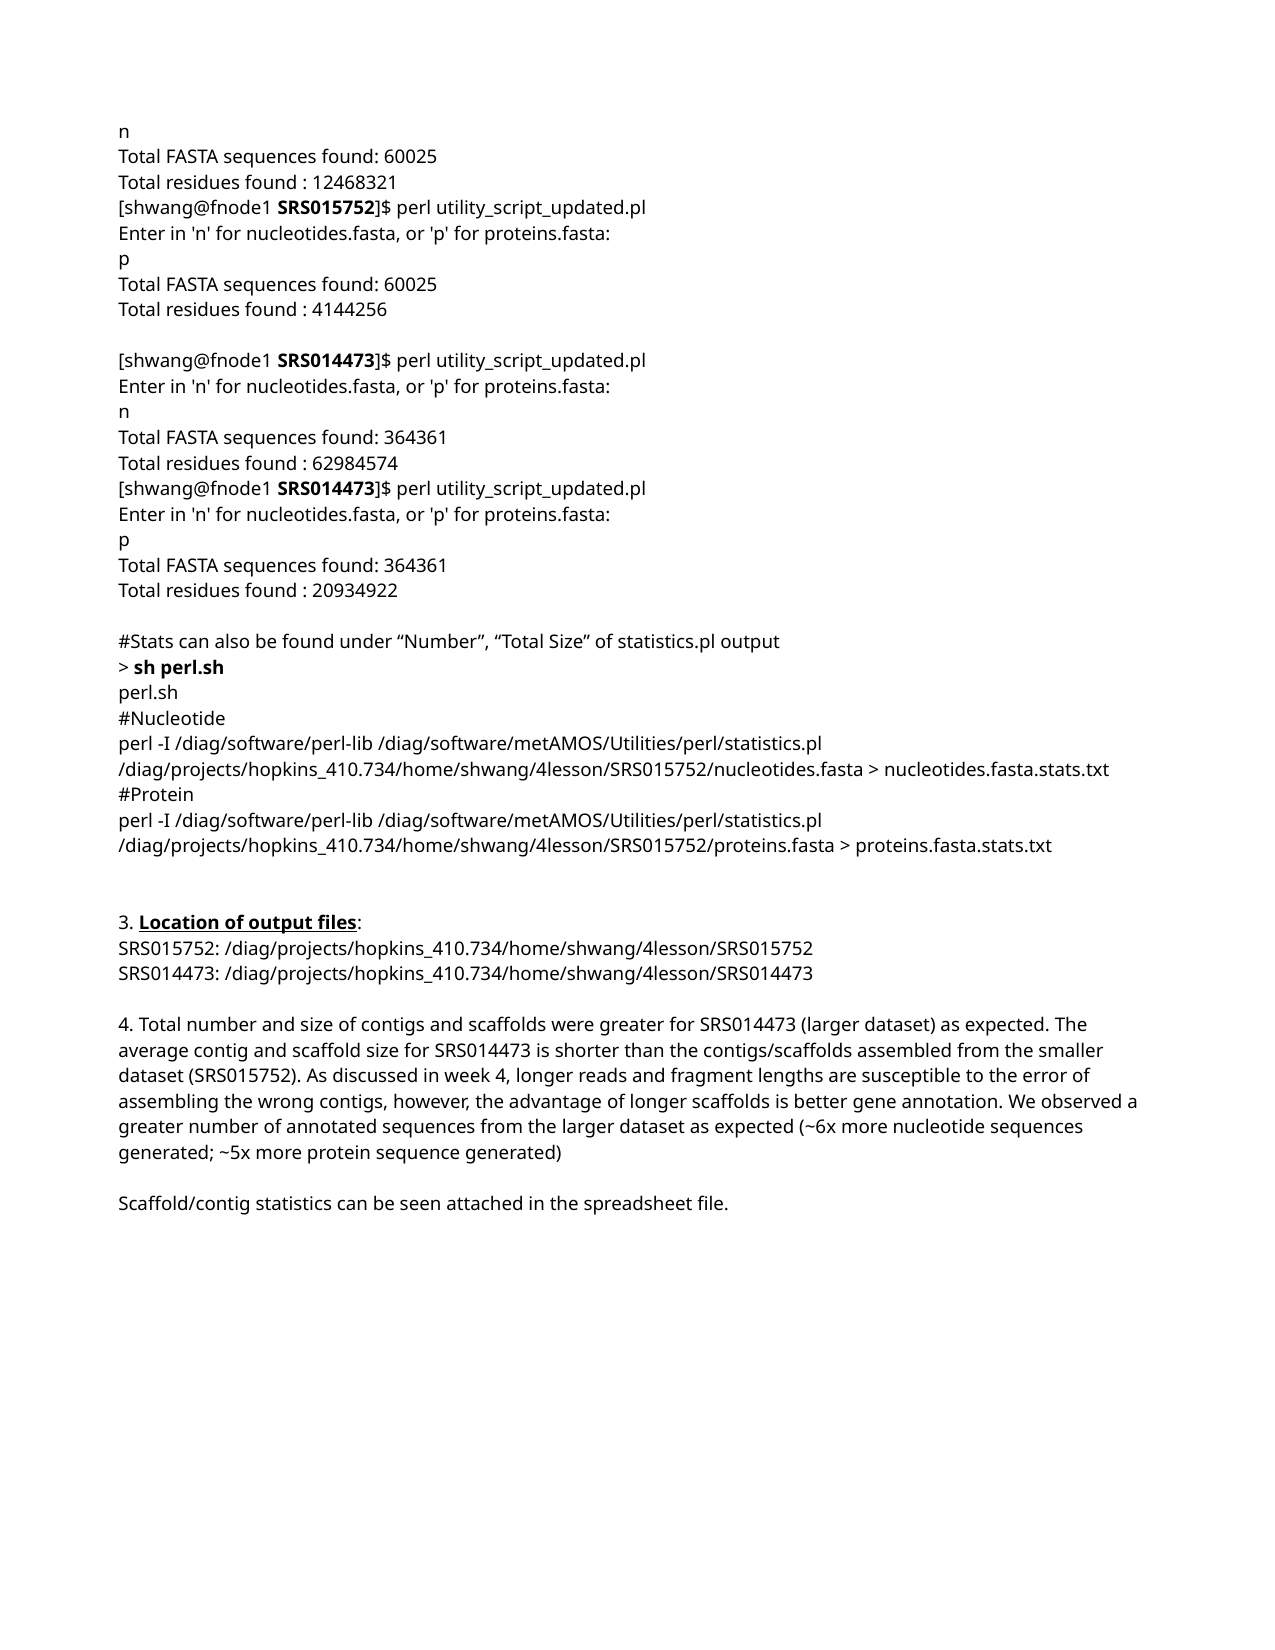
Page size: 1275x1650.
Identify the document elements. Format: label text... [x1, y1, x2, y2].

text perl.sh [118, 679, 1157, 705]
text perl -I /diag/software/perl-lib /diag/software/metAMOS/Utilities/perl/statistics.pl /diag/projects/hopkins_410.734/home/shwang/4lesson/SRS015752/proteins.fasta > proteins.fasta.stats.txt [118, 807, 1157, 858]
text Scaffold/contig statistics can be seen attached in the spreadsheet file. [118, 1190, 1157, 1216]
text Total residues found : 62984574 [118, 450, 1157, 475]
text #Protein [118, 782, 1157, 807]
text Total residues found : 4144256 [118, 297, 1157, 322]
text Total residues found : 12468321 [118, 169, 1157, 195]
text Total residues found : 20934922 [118, 577, 1157, 603]
text #Nucleotide [118, 705, 1157, 731]
text perl -I /diag/software/perl-lib /diag/software/metAMOS/Utilities/perl/statistics.pl /diag/projects/hopkins_410.734/home/shwang/4lesson/SRS015752/nucleotides.fasta > nucleotides.fasta.stats.txt [118, 731, 1157, 782]
text Enter in 'n' for nucleotides.fasta, or 'p' for proteins.fasta: [118, 501, 1157, 526]
text p [118, 246, 1157, 271]
text n [118, 399, 1157, 424]
text [shwang@fnode1 SRS014473]$ perl utility_script_updated.pl [118, 475, 1157, 501]
text Enter in 'n' for nucleotides.fasta, or 'p' for proteins.fasta: [118, 220, 1157, 246]
text SRS014473: /diag/projects/hopkins_410.734/home/shwang/4lesson/SRS014473 [118, 960, 1157, 986]
text Total FASTA sequences found: 60025 [118, 271, 1157, 297]
text 4. Total number and size of contigs and scaffolds were greater for SRS014473 (larger dataset) as expected. The average contig and scaffold size for SRS014473 is shorter than the contigs/scaffolds assembled from the smaller dataset (SRS015752). As discussed in week 4, longer reads and fragment lengths are susceptible to the error of assembling the wrong contigs, however, the advantage of longer scaffolds is better gene annotation. We observed a greater number of annotated sequences from the larger dataset as expected (~6x more nucleotide sequences generated; ~5x more protein sequence generated) [118, 1011, 1157, 1164]
text Total FASTA sequences found: 364361 [118, 552, 1157, 577]
text p [118, 526, 1157, 552]
text [shwang@fnode1 SRS015752]$ perl utility_script_updated.pl [118, 195, 1157, 220]
text 3. Location of output files: [118, 909, 1157, 935]
text Enter in 'n' for nucleotides.fasta, or 'p' for proteins.fasta: [118, 373, 1157, 399]
text [shwang@fnode1 SRS014473]$ perl utility_script_updated.pl [118, 348, 1157, 373]
text SRS015752: /diag/projects/hopkins_410.734/home/shwang/4lesson/SRS015752 [118, 935, 1157, 960]
text Total FASTA sequences found: 60025 [118, 144, 1157, 169]
text > sh perl.sh [118, 654, 1157, 679]
text Total FASTA sequences found: 364361 [118, 424, 1157, 450]
text #Stats can also be found under “Number”, “Total Size” of statistics.pl output [118, 628, 1157, 654]
text n [118, 118, 1157, 144]
